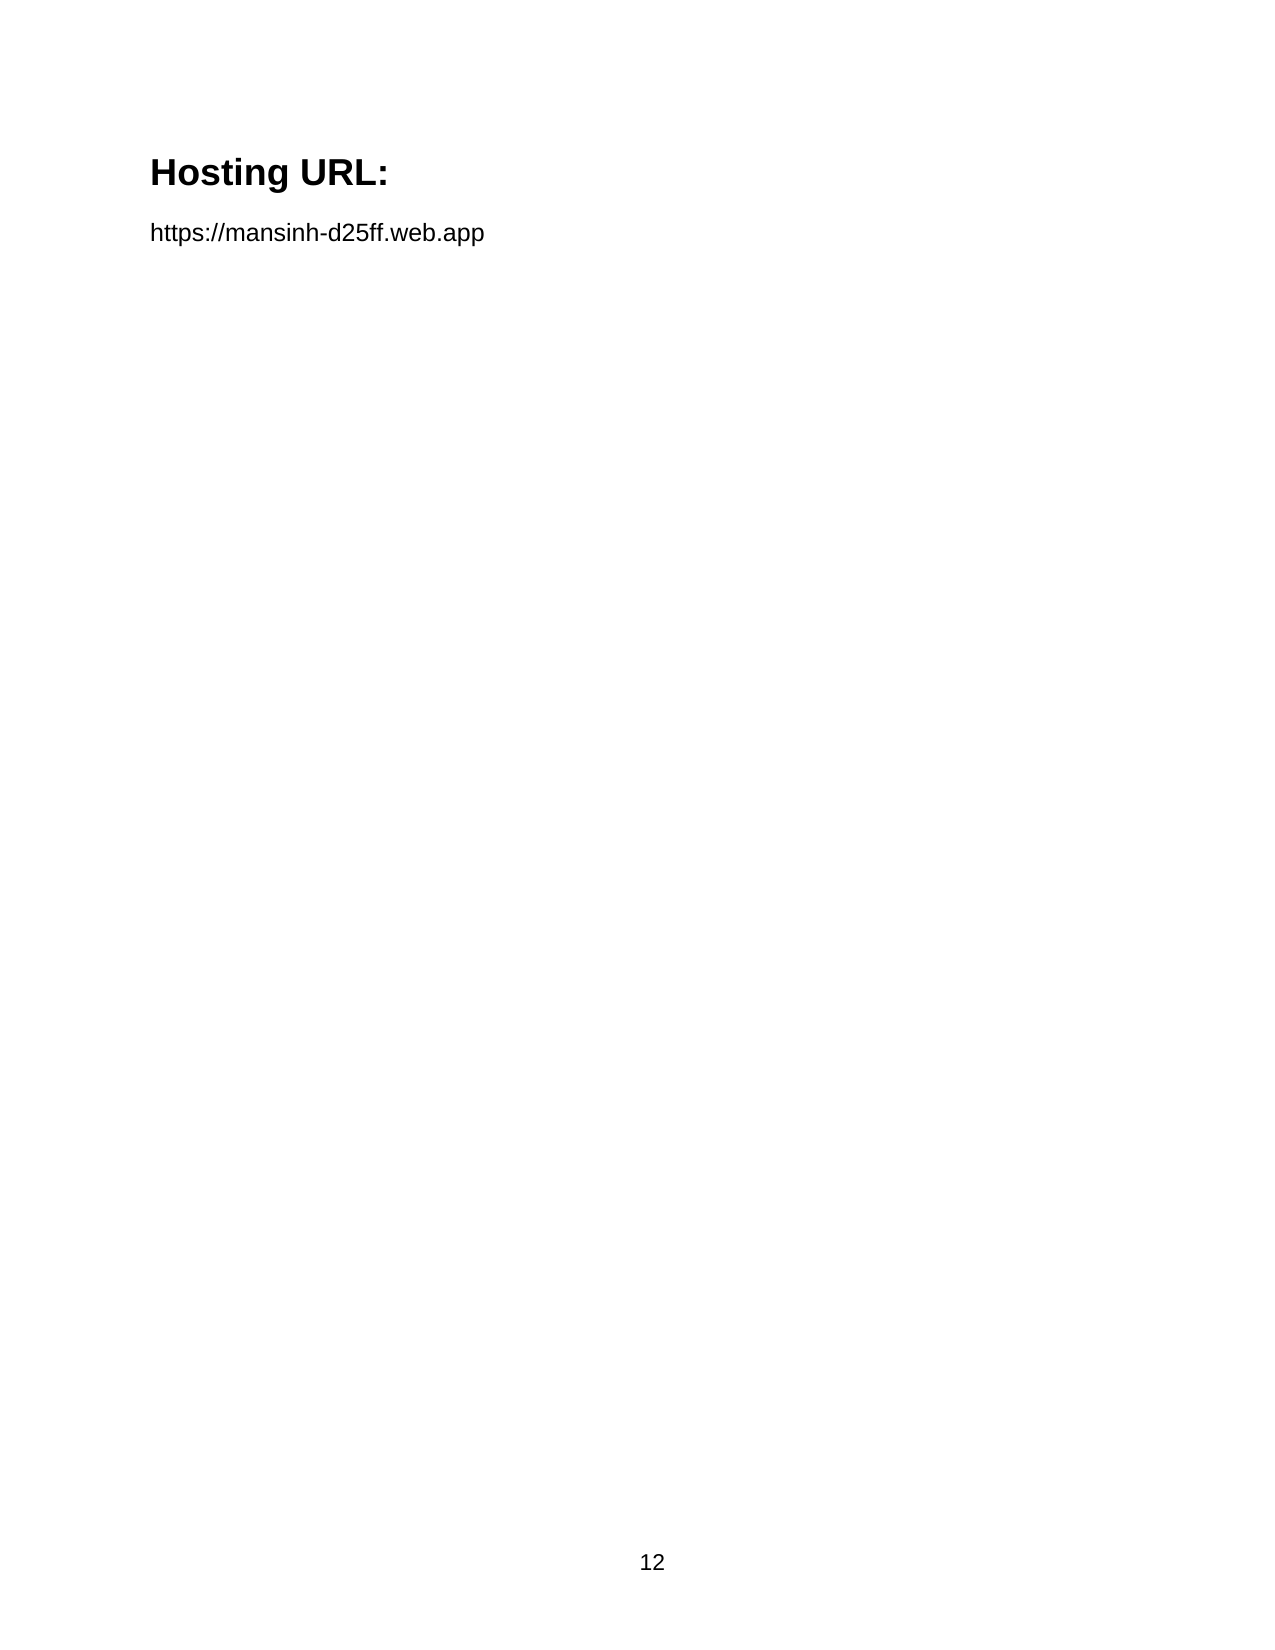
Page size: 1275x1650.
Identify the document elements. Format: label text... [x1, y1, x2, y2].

text https://mansinh-d25ff.web.app [150, 218, 1125, 247]
text Hosting URL: [150, 150, 1125, 193]
